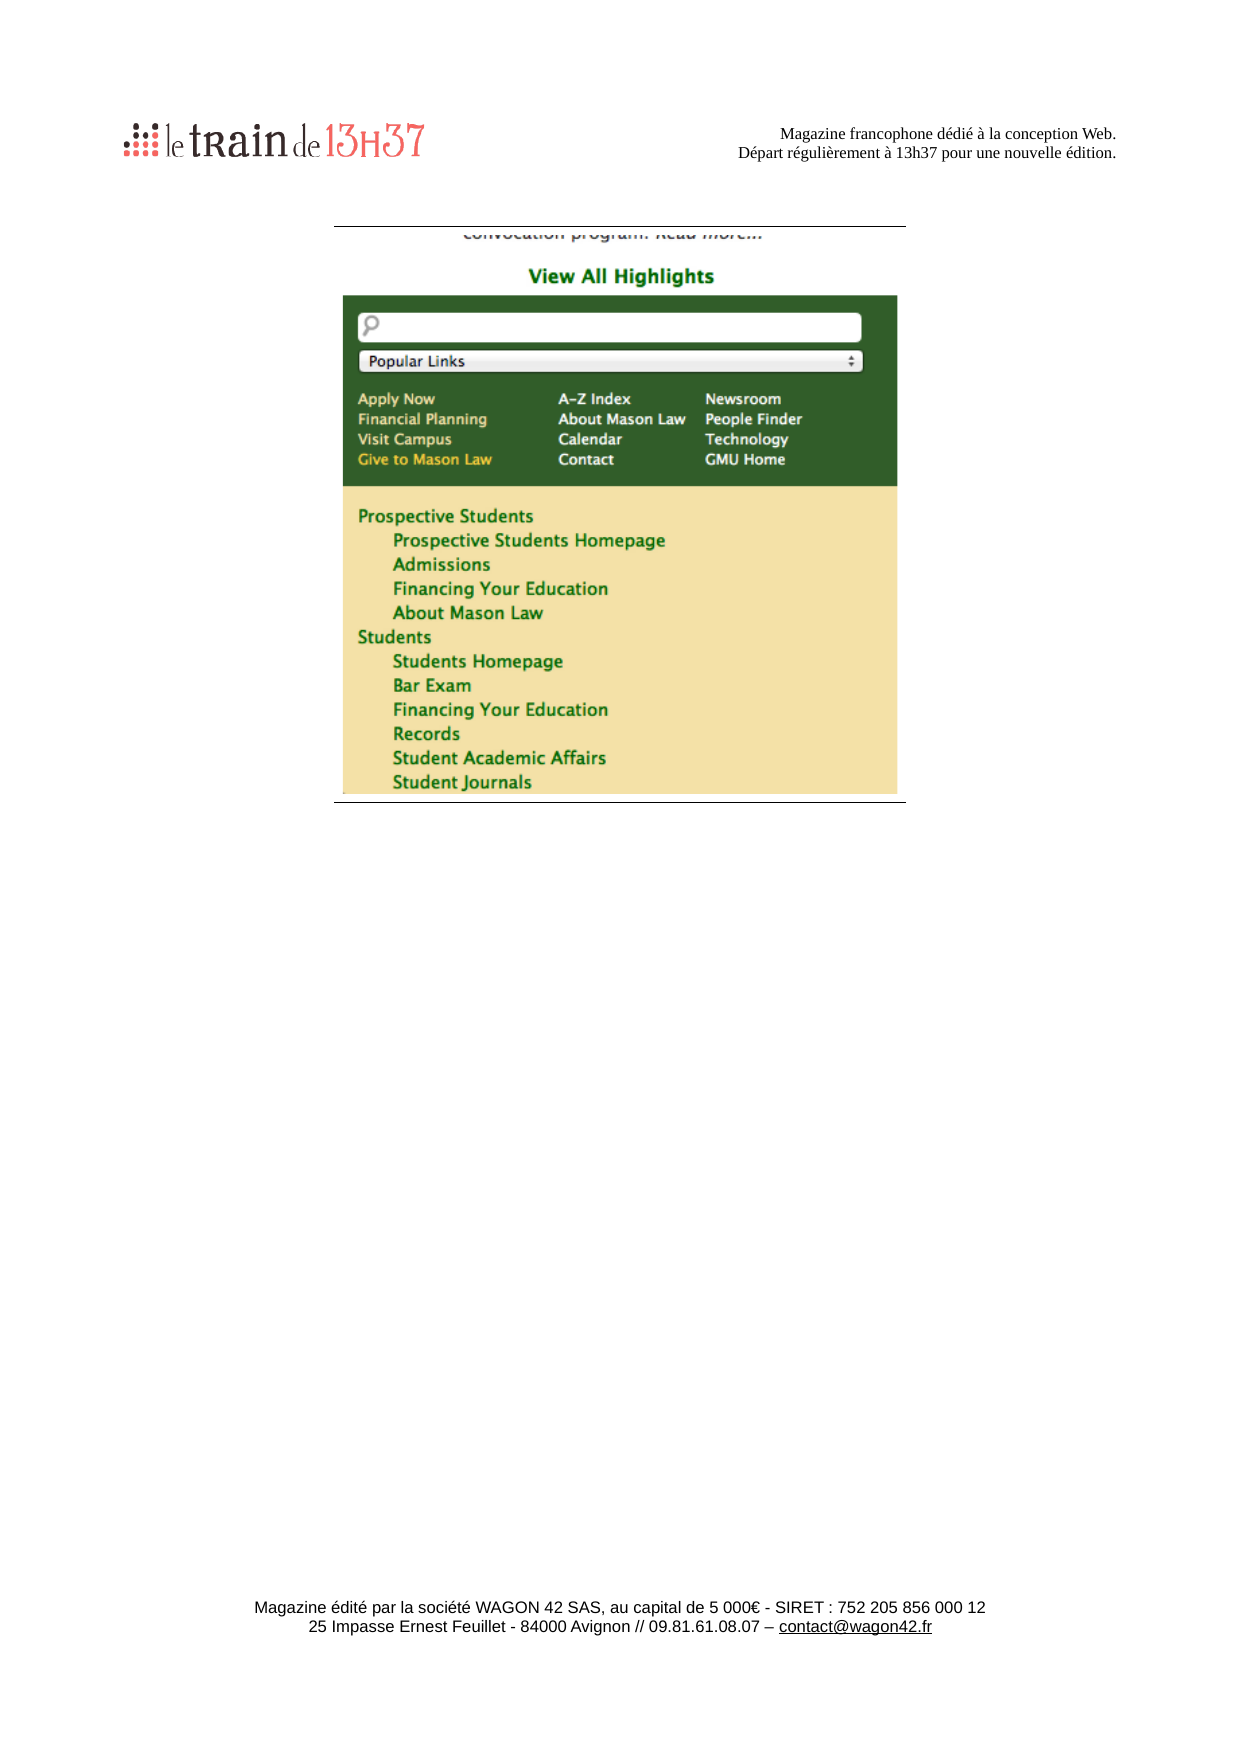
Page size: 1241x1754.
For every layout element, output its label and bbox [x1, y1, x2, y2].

picture [342, 235, 898, 794]
picture [123, 123, 425, 157]
